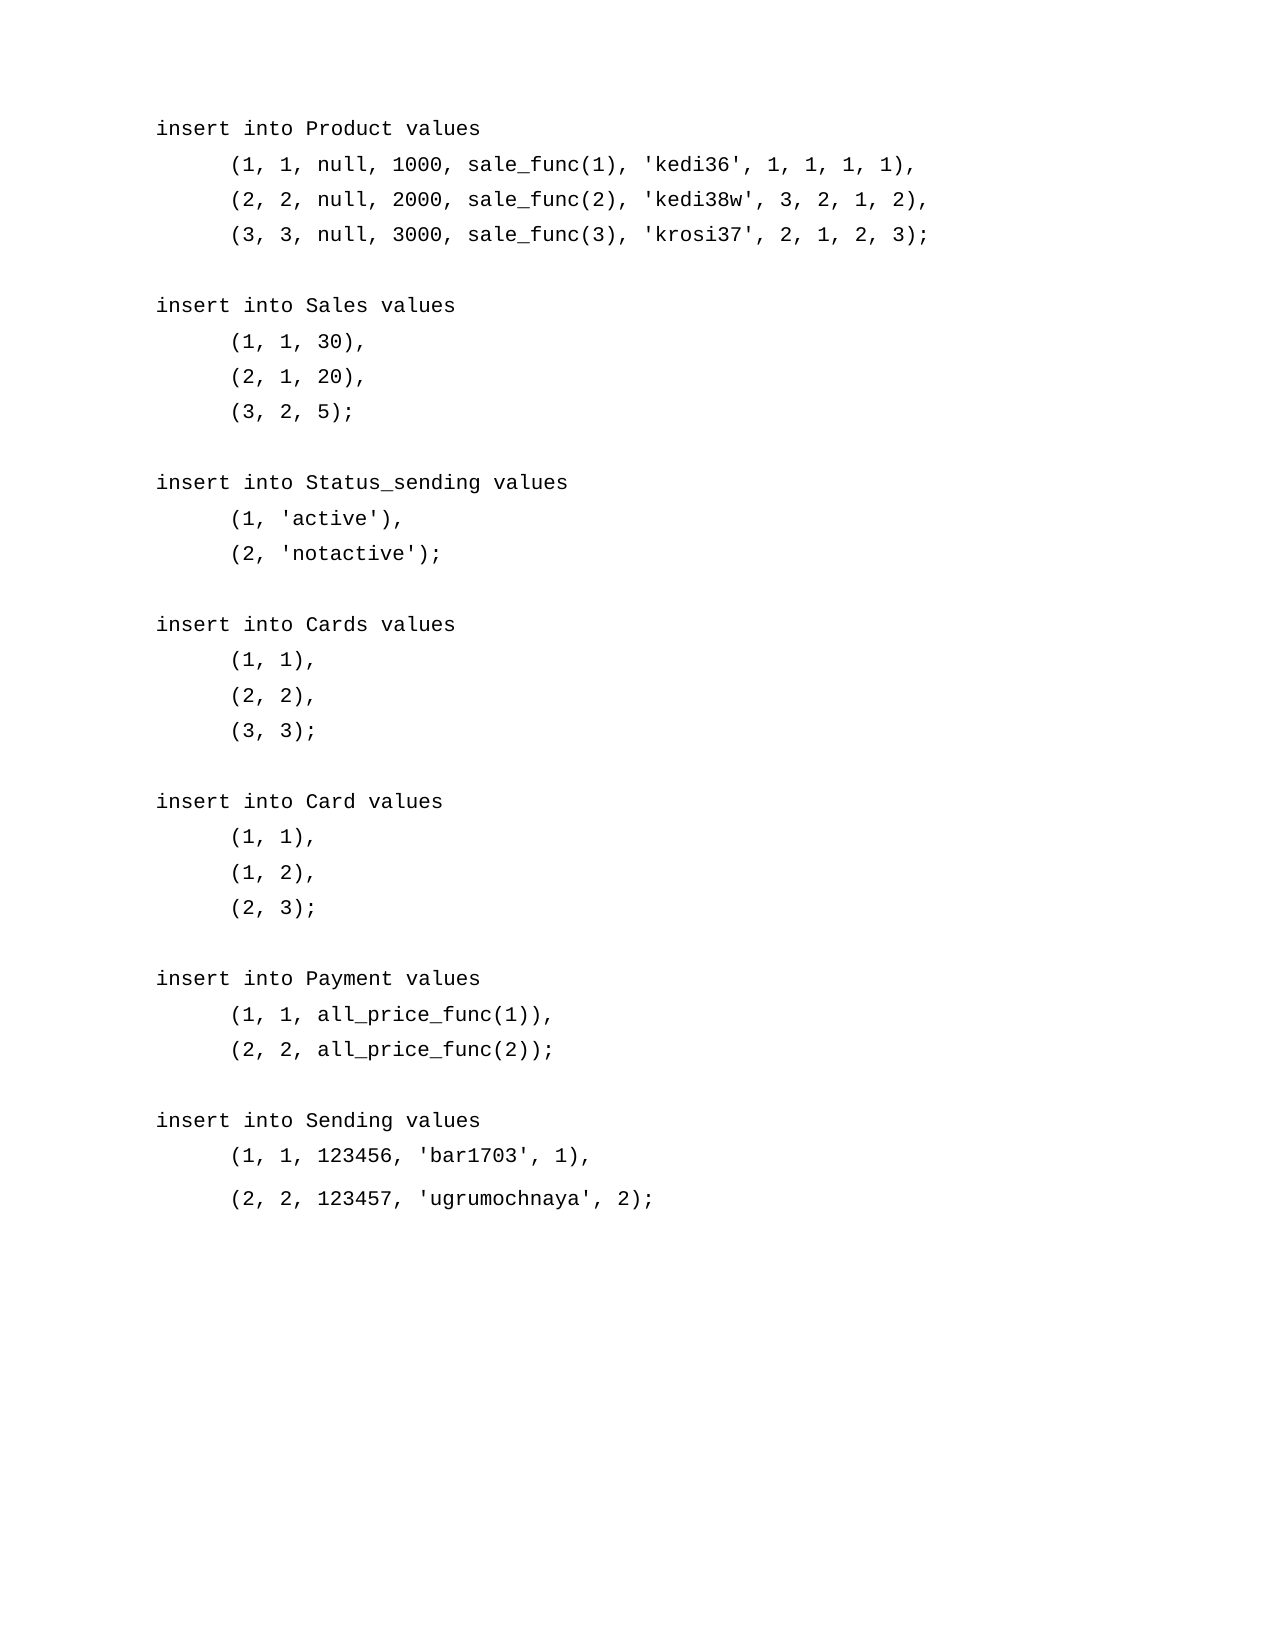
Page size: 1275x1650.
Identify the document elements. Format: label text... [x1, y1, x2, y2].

text (2, 3); [156, 897, 1157, 921]
text insert into Payment values [156, 968, 1157, 992]
text insert into Cards values [156, 614, 1157, 638]
text (2, 'notactive'); [156, 543, 1157, 567]
text insert into Product values [156, 118, 1157, 142]
text (3, 2, 5); [156, 401, 1157, 425]
text insert into Sales values [156, 295, 1157, 319]
text (3, 3); [156, 720, 1157, 744]
text (1, 1, all_price_func(1)), [156, 1003, 1157, 1027]
text (2, 1, 20), [156, 366, 1157, 390]
text (1, 1), [156, 649, 1157, 673]
text (1, 2), [156, 862, 1157, 886]
text (1, 1, 30), [156, 331, 1157, 354]
text (1, 1), [156, 826, 1157, 850]
text (2, 2, null, 2000, sale_func(2), 'kedi38w', 3, 2, 1, 2), [156, 189, 1157, 213]
text insert into Sending values [156, 1110, 1157, 1133]
text (1, 1, null, 1000, sale_func(1), 'kedi36', 1, 1, 1, 1), [156, 153, 1157, 177]
text (1, 1, 123456, 'bar1703', 1), [156, 1145, 1157, 1169]
text insert into Status_sending values [156, 472, 1157, 496]
text (2, 2, all_price_func(2)); [156, 1039, 1157, 1063]
text insert into Card values [156, 791, 1157, 815]
text (2, 2), [156, 685, 1157, 708]
text (2, 2, 123457, 'ugrumochnaya', 2); [156, 1181, 1157, 1214]
text (1, 'active'), [156, 508, 1157, 531]
text (3, 3, null, 3000, sale_func(3), 'krosi37', 2, 1, 2, 3); [156, 224, 1157, 248]
